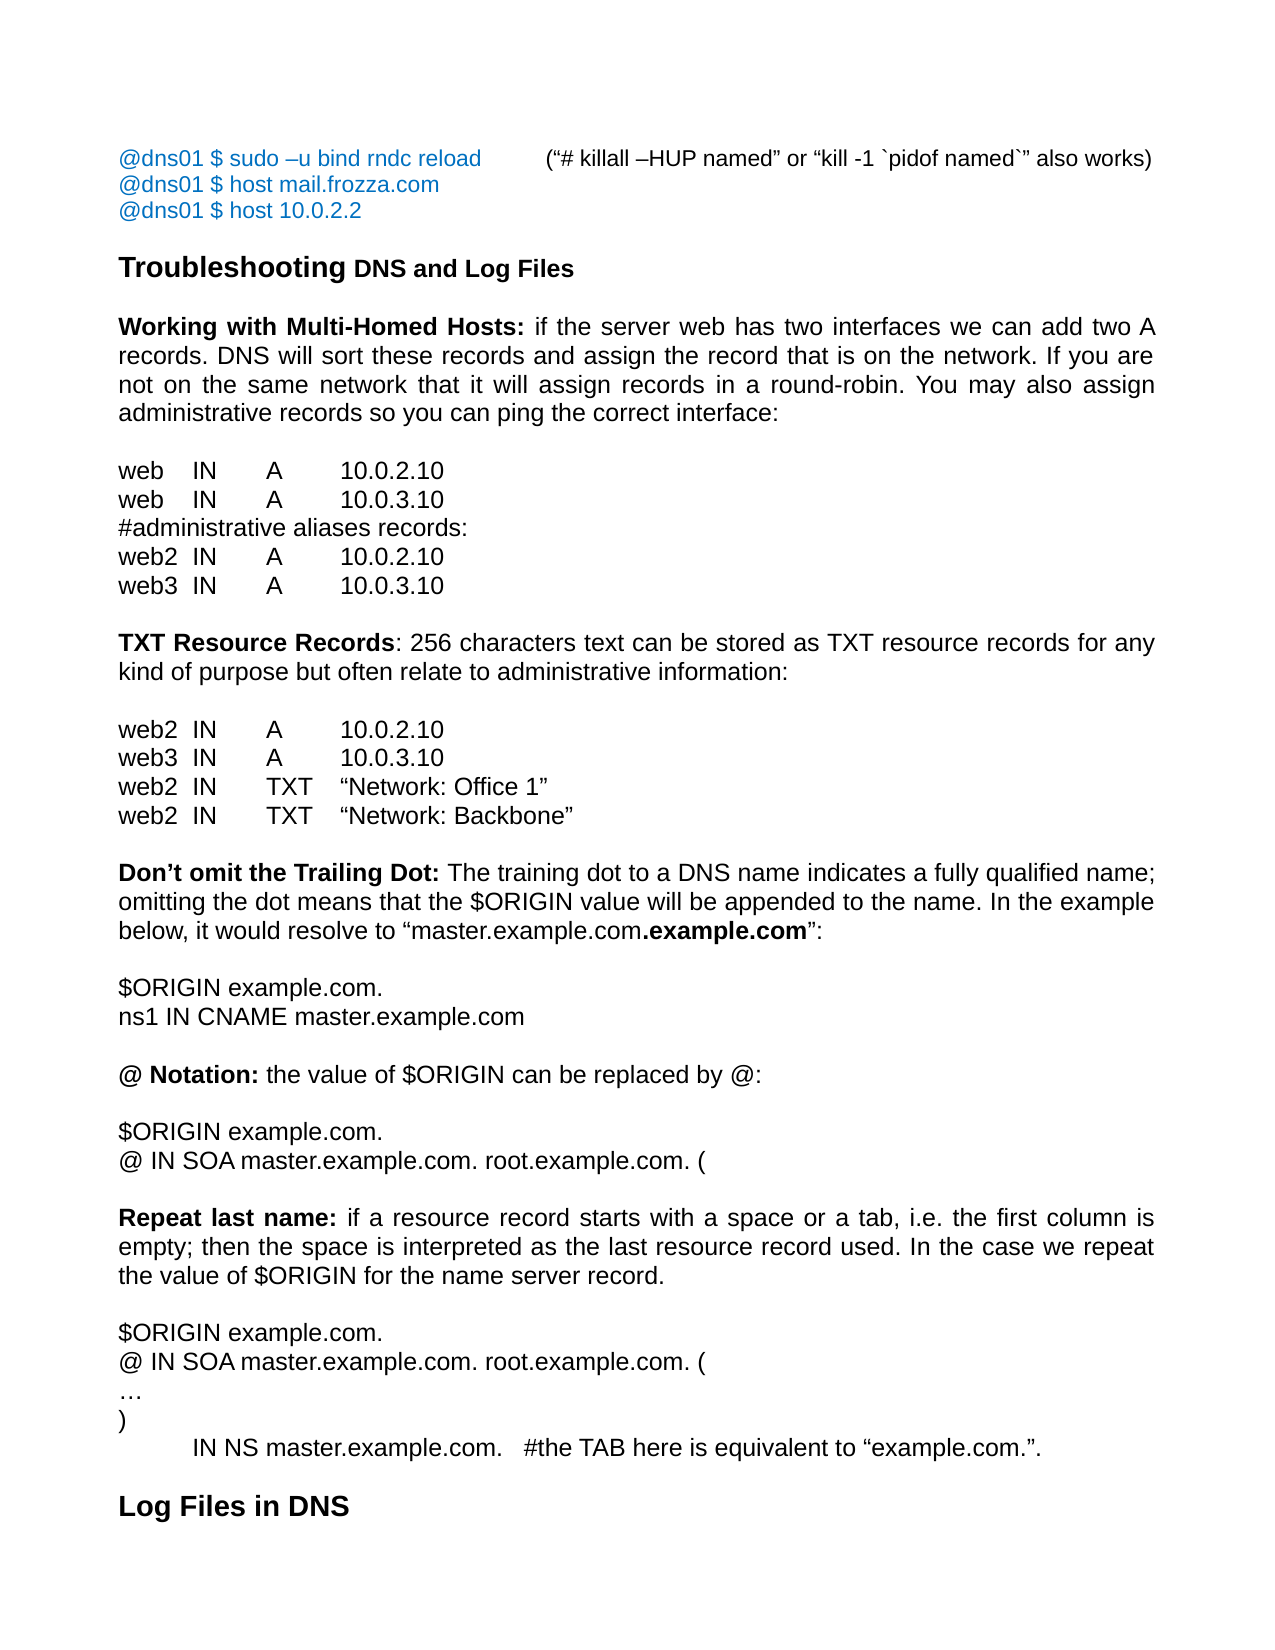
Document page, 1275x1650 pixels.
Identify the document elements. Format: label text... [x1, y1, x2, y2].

text #administrative aliases records: [118, 513, 1157, 542]
text @dns01 $ sudo –u bind rndc reload (“# killall –HUP named” or “kill -1 `pidof named`” also works) [118, 144, 1157, 171]
text $ORIGIN example.com. [118, 973, 1157, 1002]
text web3 IN A 10.0.3.10 [118, 571, 1157, 600]
text web2 IN A 10.0.2.10 [118, 715, 1157, 743]
text ns1 IN CNAME master.example.com [118, 1002, 1157, 1031]
text Troubleshooting DNS and Log Files [118, 250, 1157, 283]
text Working with Multi-Homed Hosts: if the server web has two interfaces we can add two A records. DNS will sort these records and assign the record that is on the network. If you are not on the same network that it will assign records in a round-robin. You may also assign administrative records so you can ping the correct interface: [118, 312, 1157, 427]
text Repeat last name: if a resource record starts with a space or a tab, i.e. the first column is empty; then the space is interpreted as the last resource record used. In the case we repeat the value of $ORIGIN for the name server record. [118, 1203, 1157, 1290]
text web2 IN A 10.0.2.10 [118, 542, 1157, 571]
text IN NS master.example.com. #the TAB here is equivalent to “example.com.”. [118, 1433, 1157, 1462]
text web3 IN A 10.0.3.10 [118, 743, 1157, 772]
text … [118, 1376, 1157, 1405]
text web IN A 10.0.2.10 [118, 456, 1157, 485]
text @ IN SOA master.example.com. root.example.com. ( [118, 1146, 1157, 1175]
text Log Files in DNS [118, 1488, 1157, 1522]
text @ IN SOA master.example.com. root.example.com. ( [118, 1347, 1157, 1376]
text web2 IN TXT “Network: Office 1” [118, 772, 1157, 801]
text ) [118, 1405, 1157, 1433]
text TXT Resource Records: 256 characters text can be stored as TXT resource records for any kind of purpose but often relate to administrative information: [118, 628, 1157, 686]
text $ORIGIN example.com. [118, 1318, 1157, 1347]
text $ORIGIN example.com. [118, 1117, 1157, 1146]
text web2 IN TXT “Network: Backbone” [118, 801, 1157, 830]
text @dns01 $ host 10.0.2.2 [118, 197, 1157, 223]
text @ Notation: the value of $ORIGIN can be replaced by @: [118, 1060, 1157, 1088]
text web IN A 10.0.3.10 [118, 485, 1157, 513]
text Don’t omit the Trailing Dot: The training dot to a DNS name indicates a fully qualified name; omitting the dot means that the $ORIGIN value will be appended to the name. In the example below, it would resolve to “master.example.com.example.com”: [118, 858, 1157, 945]
text @dns01 $ host mail.frozza.com [118, 171, 1157, 197]
